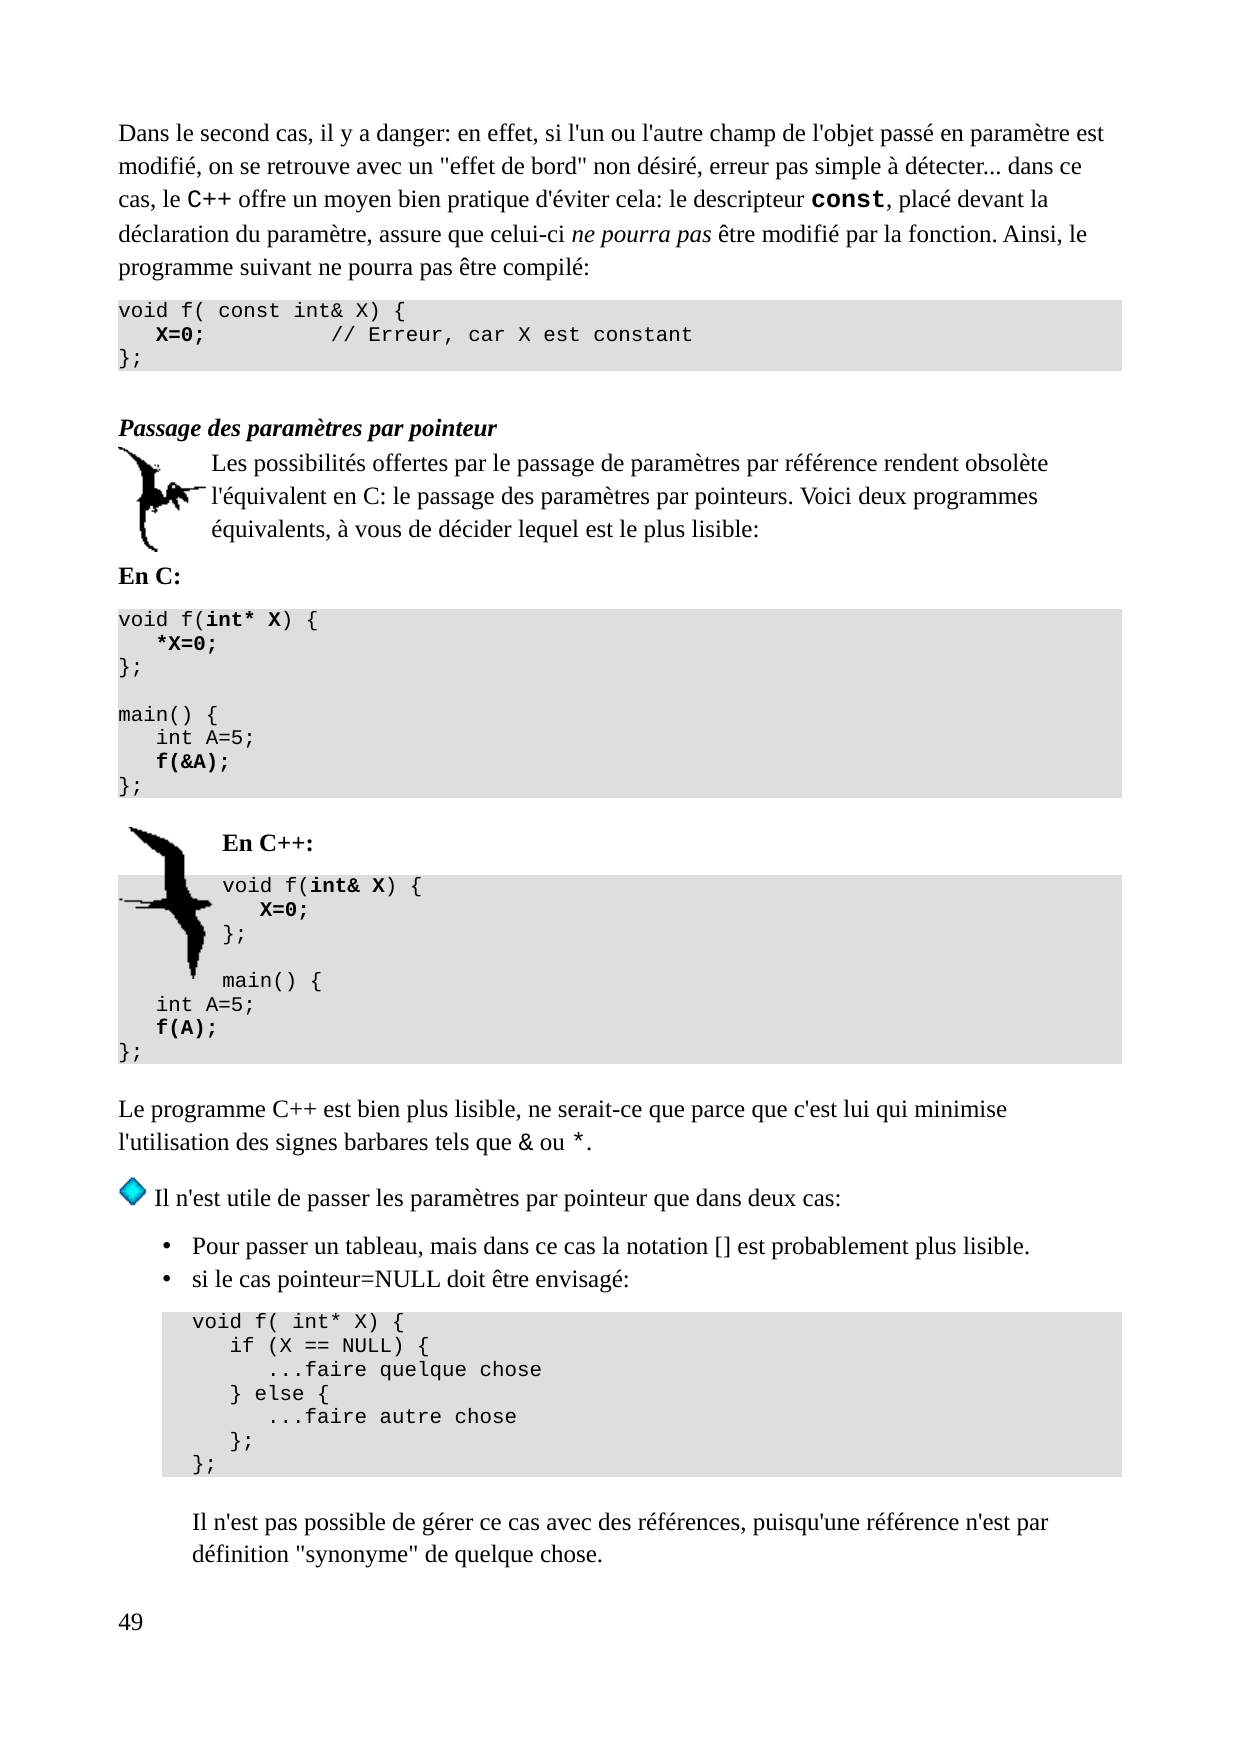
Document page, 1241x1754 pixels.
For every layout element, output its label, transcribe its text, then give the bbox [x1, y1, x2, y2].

list }; [162, 1430, 1122, 1453]
text Le programme C++ est bien plus lisible, ne serait-ce que parce que c'est lui qui minimise l'utilisation des signes barbares tels que & ou *. [118, 1094, 1122, 1158]
text Les possibilités offertes par le passage de paramètres par référence rendent obsolète l'équivalent en C: le passage des paramètres par pointeurs. Voici deux programmes équivalents, à vous de décider lequel est le plus lisible: [212, 448, 1122, 543]
text En C: [118, 561, 1122, 590]
text main() { [118, 704, 1122, 727]
text int A=5; [118, 993, 1122, 1017]
list if (X == NULL) { [162, 1335, 1122, 1359]
picture [118, 1177, 148, 1207]
text *X=0; [118, 633, 1122, 656]
text En C++: [222, 828, 1122, 856]
picture [118, 827, 222, 979]
text void f(int* X) { [118, 609, 1122, 633]
text void f(int& X) { [222, 875, 1122, 899]
text }; [118, 1041, 1122, 1064]
list void f( int* X) { [162, 1312, 1122, 1335]
list }; [162, 1453, 1122, 1477]
text Dans le second cas, il y a danger: en effet, si l'un ou l'autre champ de l'objet passé en paramètre est modifié, on se retrouve avec un "effet de bord" non désiré, erreur pas simple à détecter... dans ce cas, le C++ offre un moyen bien pratique d'éviter cela: le descripteur const, placé devant la déclaration du paramètre, assure que celui-ci ne pourra pas être modifié par la fonction. Ainsi, le programme suivant ne pourra pas être compilé: [118, 118, 1122, 281]
text int A=5; [118, 727, 1122, 751]
list Pour passer un tableau, mais dans ce cas la notation [] est probablement plus lisible. [162, 1231, 1122, 1260]
text f(&A); [118, 751, 1122, 774]
picture [118, 447, 212, 552]
text f(A); [118, 1017, 1122, 1041]
list si le cas pointeur=NULL doit être envisagé: [162, 1264, 1122, 1293]
text }; [118, 347, 1122, 371]
text main() { [118, 970, 1122, 993]
list } else { [162, 1382, 1122, 1406]
text void f( const int& X) { [118, 300, 1122, 323]
list ...faire autre chose [162, 1406, 1122, 1430]
subtitle Passage des paramètres par pointeur [118, 413, 1122, 442]
list Il n'est pas possible de gérer ce cas avec des références, puisqu'une référence n'est par définition "synonyme" de quelque chose. [162, 1507, 1122, 1568]
text }; [118, 656, 1122, 680]
text X=0; // Erreur, car X est constant [118, 323, 1122, 347]
list ...faire quelque chose [162, 1359, 1122, 1382]
text Il n'est utile de passer les paramètres par pointeur que dans deux cas: [118, 1177, 1122, 1212]
text }; [222, 923, 1122, 946]
text X=0; [222, 899, 1122, 923]
text }; [118, 774, 1122, 798]
